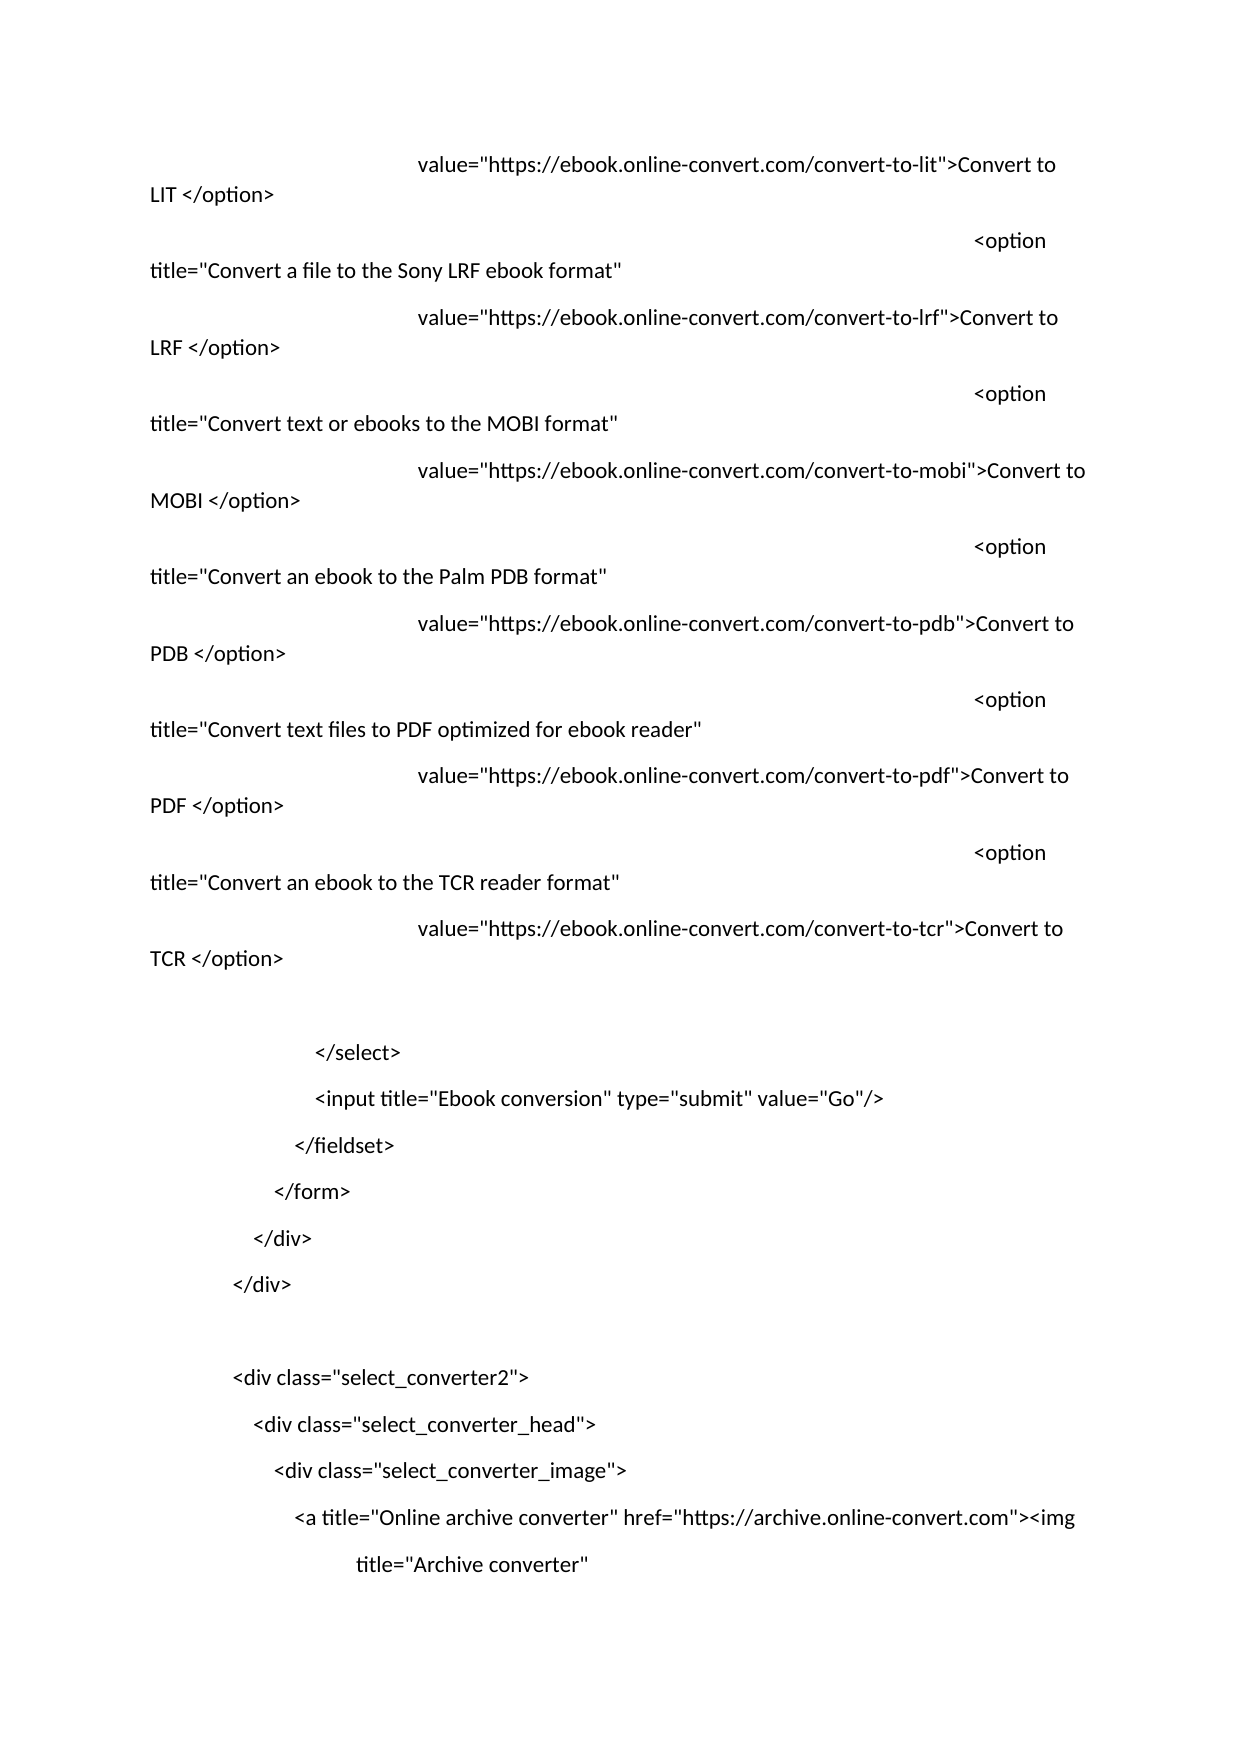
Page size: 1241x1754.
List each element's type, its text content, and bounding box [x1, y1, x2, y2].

text <option title="Convert text files to PDF optimized for ebook reader" [150, 685, 1090, 743]
text value="https://ebook.online-convert.com/convert-to-tcr">Convert to TCR </option> [150, 914, 1090, 972]
text <input title="Ebook conversion" type="submit" value="Go"/> [150, 1084, 1090, 1112]
text value="https://ebook.online-convert.com/convert-to-mobi">Convert to MOBI </option> [150, 456, 1090, 514]
text value="https://ebook.online-convert.com/convert-to-pdb">Convert to PDB </option> [150, 609, 1090, 667]
text <option title="Convert an ebook to the Palm PDB format" [150, 532, 1090, 590]
text <option title="Convert a file to the Sony LRF ebook format" [150, 226, 1090, 284]
text <div class="select_converter_head"> [150, 1410, 1090, 1438]
text <a title="Online archive converter" href="https://archive.online-convert.com"><img [150, 1503, 1090, 1531]
text </fieldset> [150, 1131, 1090, 1159]
text </div> [150, 1224, 1090, 1252]
text <div class="select_converter2"> [150, 1363, 1090, 1392]
text </div> [150, 1270, 1090, 1298]
text <option title="Convert an ebook to the TCR reader format" [150, 838, 1090, 896]
text </form> [150, 1177, 1090, 1205]
text </select> [150, 1038, 1090, 1066]
text <option title="Convert text or ebooks to the MOBI format" [150, 379, 1090, 437]
text value="https://ebook.online-convert.com/convert-to-lit">Convert to LIT </option> [150, 150, 1090, 208]
text value="https://ebook.online-convert.com/convert-to-pdf">Convert to PDF </option> [150, 762, 1090, 819]
text title="Archive converter" [150, 1550, 1090, 1578]
text value="https://ebook.online-convert.com/convert-to-lrf">Convert to LRF </option> [150, 303, 1090, 361]
text <div class="select_converter_image"> [150, 1457, 1090, 1485]
